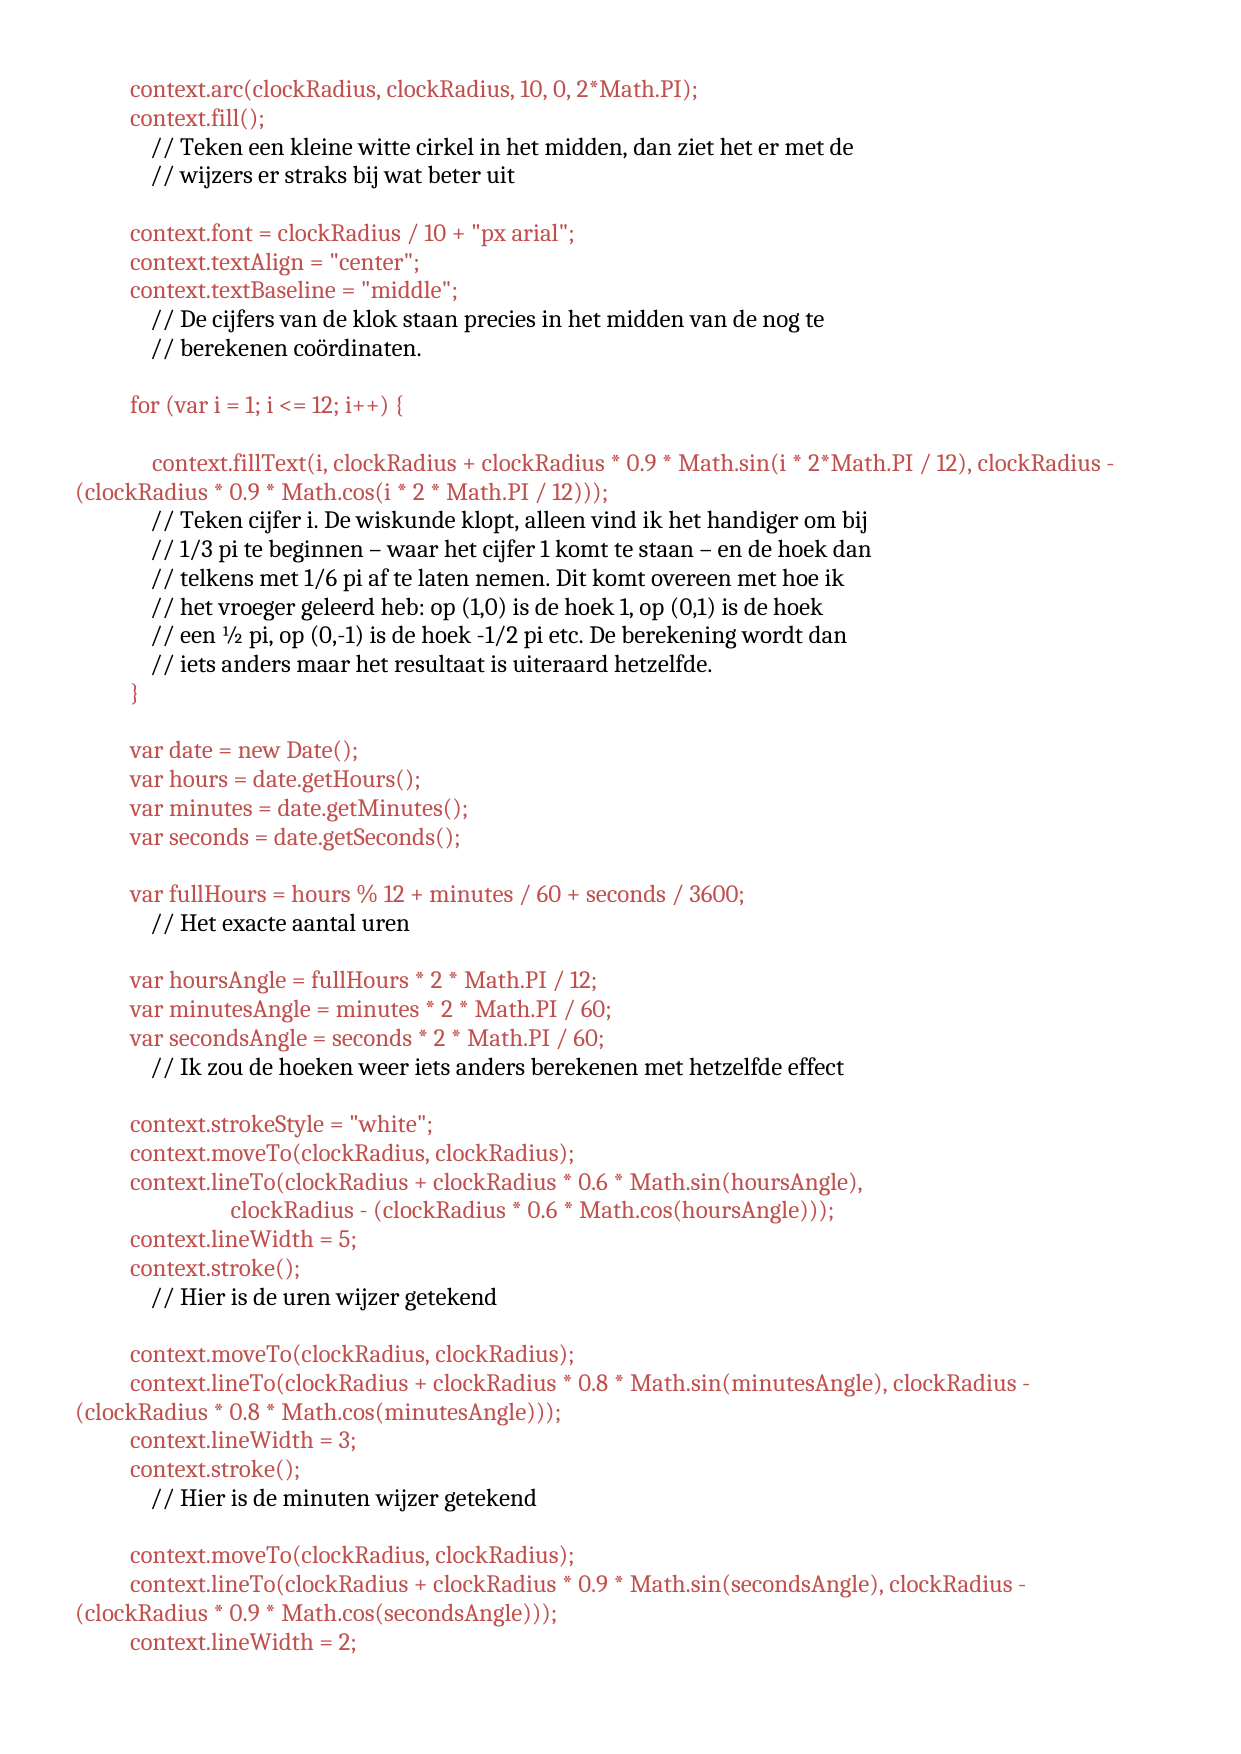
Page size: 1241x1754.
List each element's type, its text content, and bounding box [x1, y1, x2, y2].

text var hours = date.getHours(); [75, 765, 1165, 794]
text context.textAlign = "center"; [75, 247, 1165, 276]
text // 1/3 pi te beginnen – waar het cijfer 1 komt te staan – en de hoek dan [75, 535, 1165, 564]
text // Hier is de uren wijzer getekend [75, 1282, 1165, 1311]
text var secondsAngle = seconds * 2 * Math.PI / 60; [75, 1024, 1165, 1052]
text var date = new Date(); [75, 736, 1165, 765]
text } [75, 679, 1165, 707]
text for (var i = 1; i <= 12; i++) { [75, 391, 1165, 420]
text context.lineTo(clockRadius + clockRadius * 0.6 * Math.sin(hoursAngle), [75, 1167, 1165, 1196]
text // De cijfers van de klok staan precies in het midden van de nog te [75, 305, 1165, 334]
text // wijzers er straks bij wat beter uit [75, 161, 1165, 190]
text // Teken cijfer i. De wiskunde klopt, alleen vind ik het handiger om bij [75, 506, 1165, 535]
text context.strokeStyle = "white"; [75, 1110, 1165, 1139]
text var hoursAngle = fullHours * 2 * Math.PI / 12; [75, 966, 1165, 995]
text context.lineTo(clockRadius + clockRadius * 0.8 * Math.sin(minutesAngle), clockRadius - (clockRadius * 0.8 * Math.cos(minutesAngle))); [75, 1369, 1165, 1426]
text context.stroke(); [75, 1455, 1165, 1484]
text context.arc(clockRadius, clockRadius, 10, 0, 2*Math.PI); [75, 75, 1165, 104]
text context.fillText(i, clockRadius + clockRadius * 0.9 * Math.sin(i * 2*Math.PI / 12), clockRadius - (clockRadius * 0.9 * Math.cos(i * 2 * Math.PI / 12))); [75, 449, 1165, 506]
text // Ik zou de hoeken weer iets anders berekenen met hetzelfde effect [75, 1052, 1165, 1081]
text // Teken een kleine witte cirkel in het midden, dan ziet het er met de [75, 132, 1165, 161]
text context.moveTo(clockRadius, clockRadius); [75, 1139, 1165, 1167]
text context.font = clockRadius / 10 + "px arial"; [75, 219, 1165, 247]
text context.fill(); [75, 104, 1165, 132]
text // het vroeger geleerd heb: op (1,0) is de hoek 1, op (0,1) is de hoek [75, 592, 1165, 621]
text clockRadius - (clockRadius * 0.6 * Math.cos(hoursAngle))); [150, 1196, 1165, 1225]
text // berekenen coördinaten. [75, 334, 1165, 362]
text // Hier is de minuten wijzer getekend [75, 1484, 1165, 1512]
text context.moveTo(clockRadius, clockRadius); [75, 1541, 1165, 1570]
text context.textBaseline = "middle"; [75, 276, 1165, 305]
text var seconds = date.getSeconds(); [75, 822, 1165, 851]
text var fullHours = hours % 12 + minutes / 60 + seconds / 3600; [75, 880, 1165, 909]
text // Het exacte aantal uren [75, 909, 1165, 937]
text // telkens met 1/6 pi af te laten nemen. Dit komt overeen met hoe ik [75, 564, 1165, 592]
text context.lineWidth = 2; [75, 1627, 1165, 1656]
text context.moveTo(clockRadius, clockRadius); [75, 1340, 1165, 1369]
text var minutes = date.getMinutes(); [75, 794, 1165, 822]
text var minutesAngle = minutes * 2 * Math.PI / 60; [75, 995, 1165, 1024]
text context.lineWidth = 5; [75, 1225, 1165, 1254]
text context.lineTo(clockRadius + clockRadius * 0.9 * Math.sin(secondsAngle), clockRadius - (clockRadius * 0.9 * Math.cos(secondsAngle))); [75, 1570, 1165, 1627]
text // een ½ pi, op (0,-1) is de hoek -1/2 pi etc. De berekening wordt dan [75, 621, 1165, 650]
text context.stroke(); [75, 1254, 1165, 1282]
text context.lineWidth = 3; [75, 1426, 1165, 1455]
text // iets anders maar het resultaat is uiteraard hetzelfde. [75, 650, 1165, 679]
